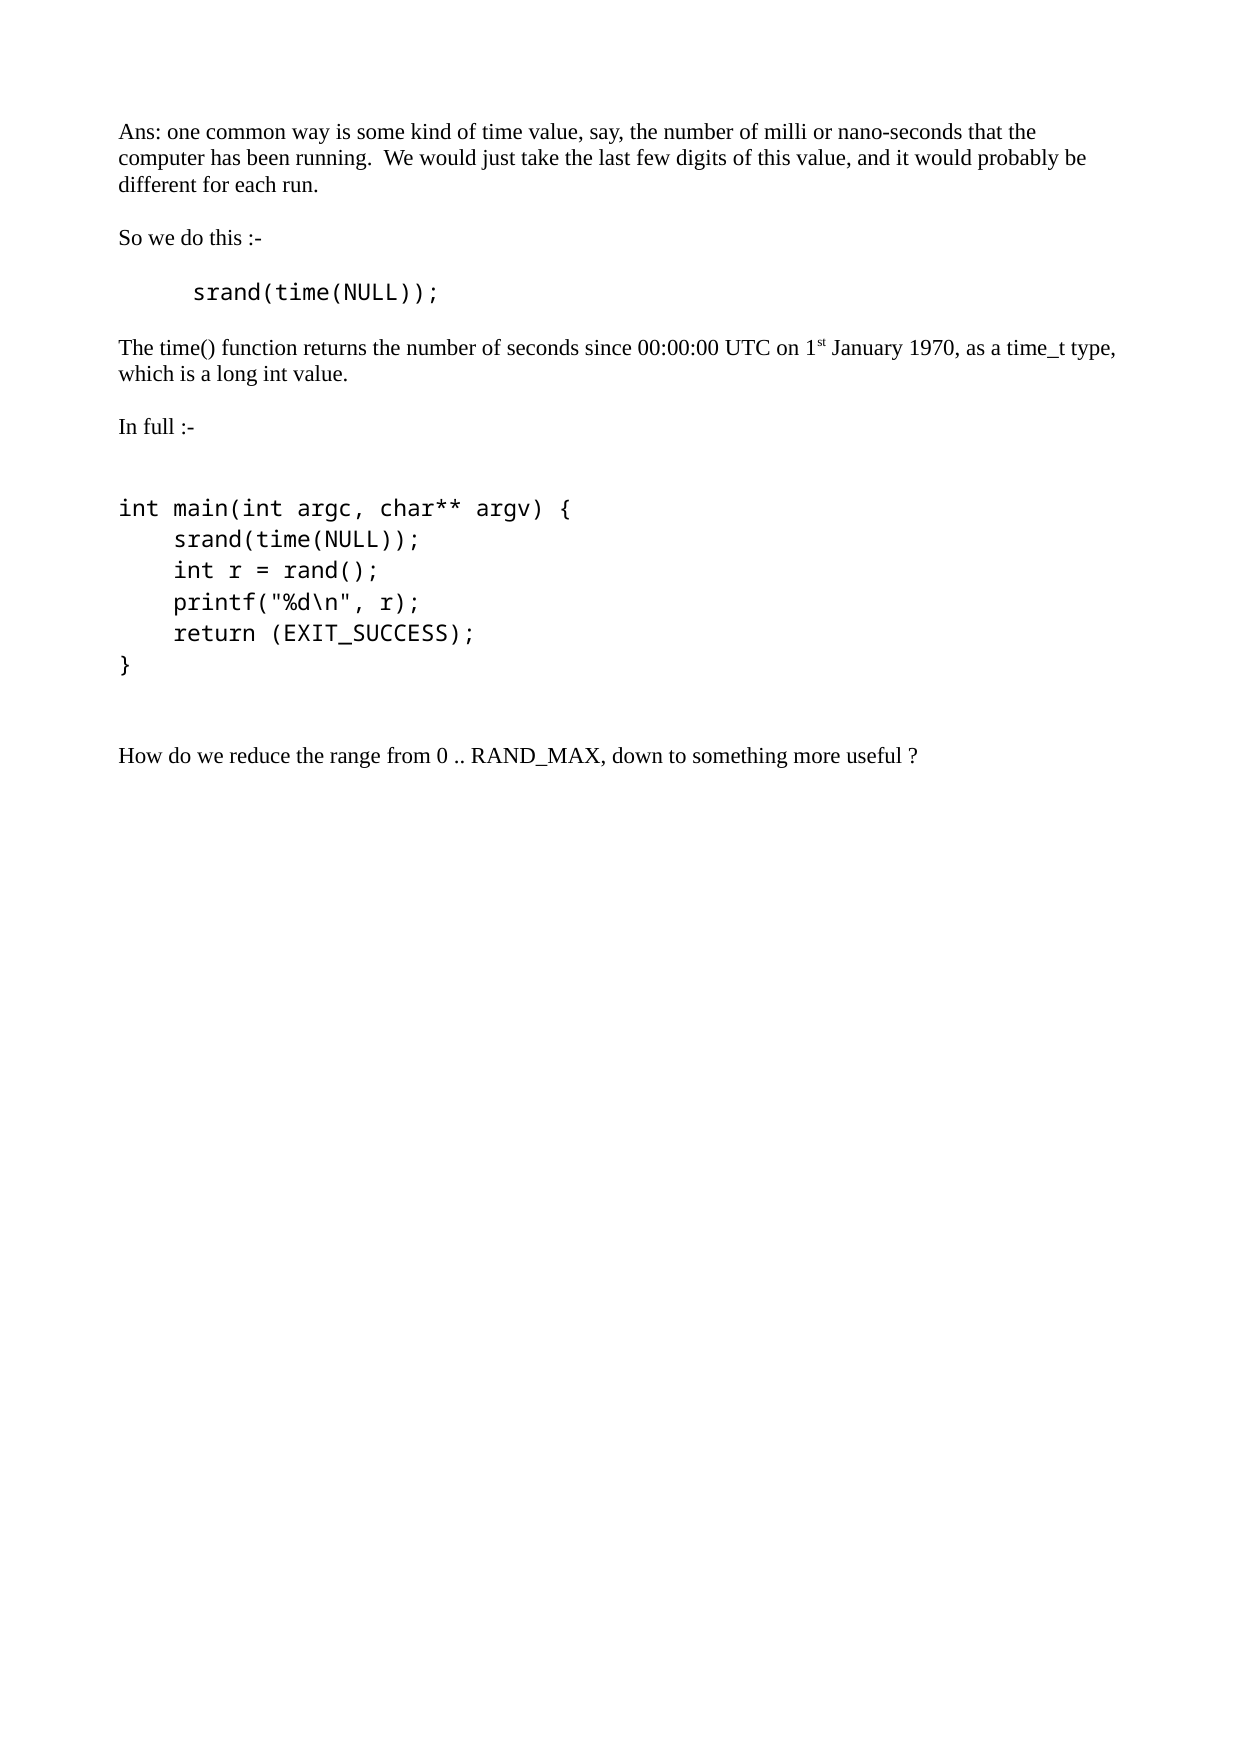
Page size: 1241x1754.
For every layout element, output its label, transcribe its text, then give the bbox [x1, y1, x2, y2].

text How do we reduce the range from 0 .. RAND_MAX, down to something more useful ? [118, 742, 1122, 768]
text So we do this :- [118, 223, 1122, 250]
text int main(int argc, char** argv) { [118, 492, 1122, 523]
text Ans: one common way is some kind of time value, say, the number of milli or nano-seconds that the computer has been running. We would just take the last few digits of this value, and it would probably be different for each run. [118, 118, 1122, 197]
text The time() function returns the number of seconds since 00:00:00 UTC on 1st January 1970, as a time_t type, which is a long int value. [118, 334, 1122, 387]
text int r = rand(); [118, 554, 1122, 586]
text printf("%d\n", r); [118, 586, 1122, 617]
text return (EXIT_SUCCESS); [118, 617, 1122, 648]
text srand(time(NULL)); [118, 523, 1122, 554]
text } [118, 648, 1122, 679]
text In full :- [118, 413, 1122, 439]
text srand(time(NULL)); [118, 276, 1122, 307]
